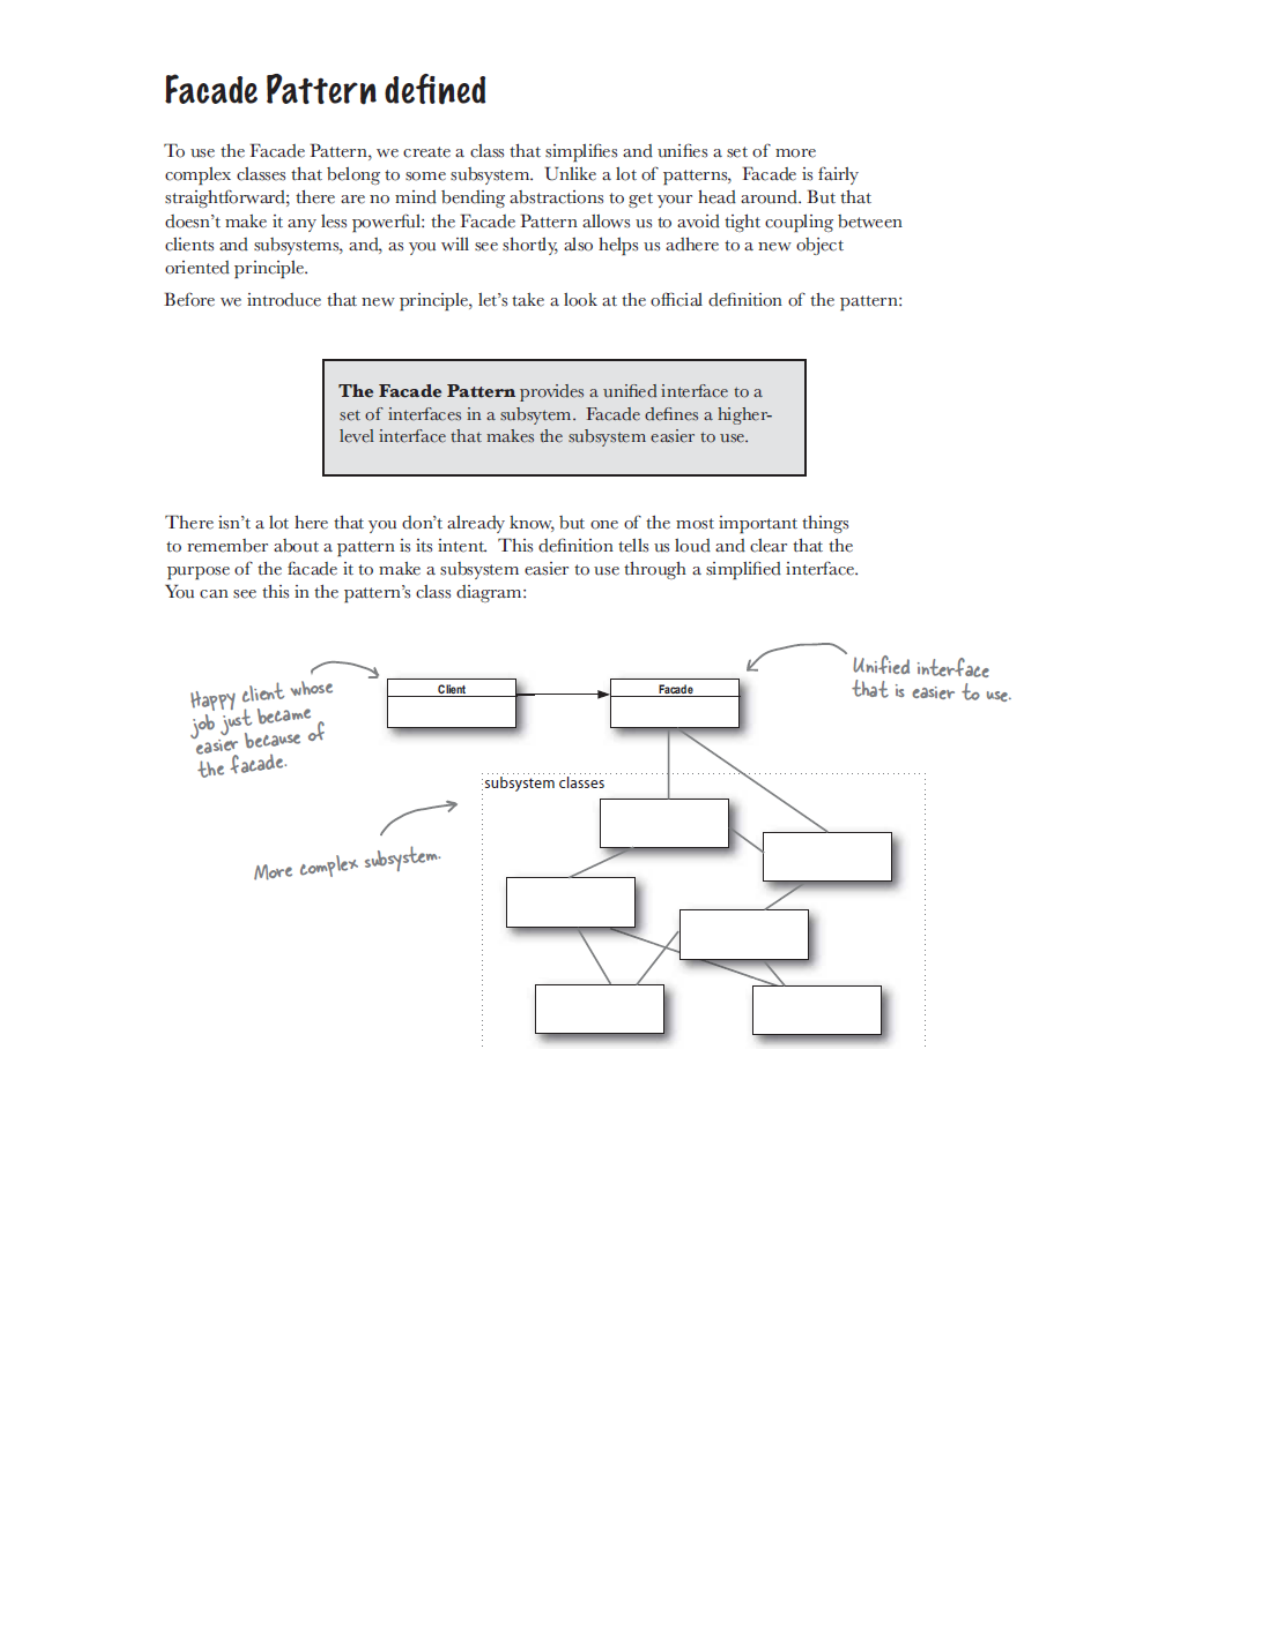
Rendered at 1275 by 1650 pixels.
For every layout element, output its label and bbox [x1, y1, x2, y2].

picture [157, 67, 1015, 1049]
